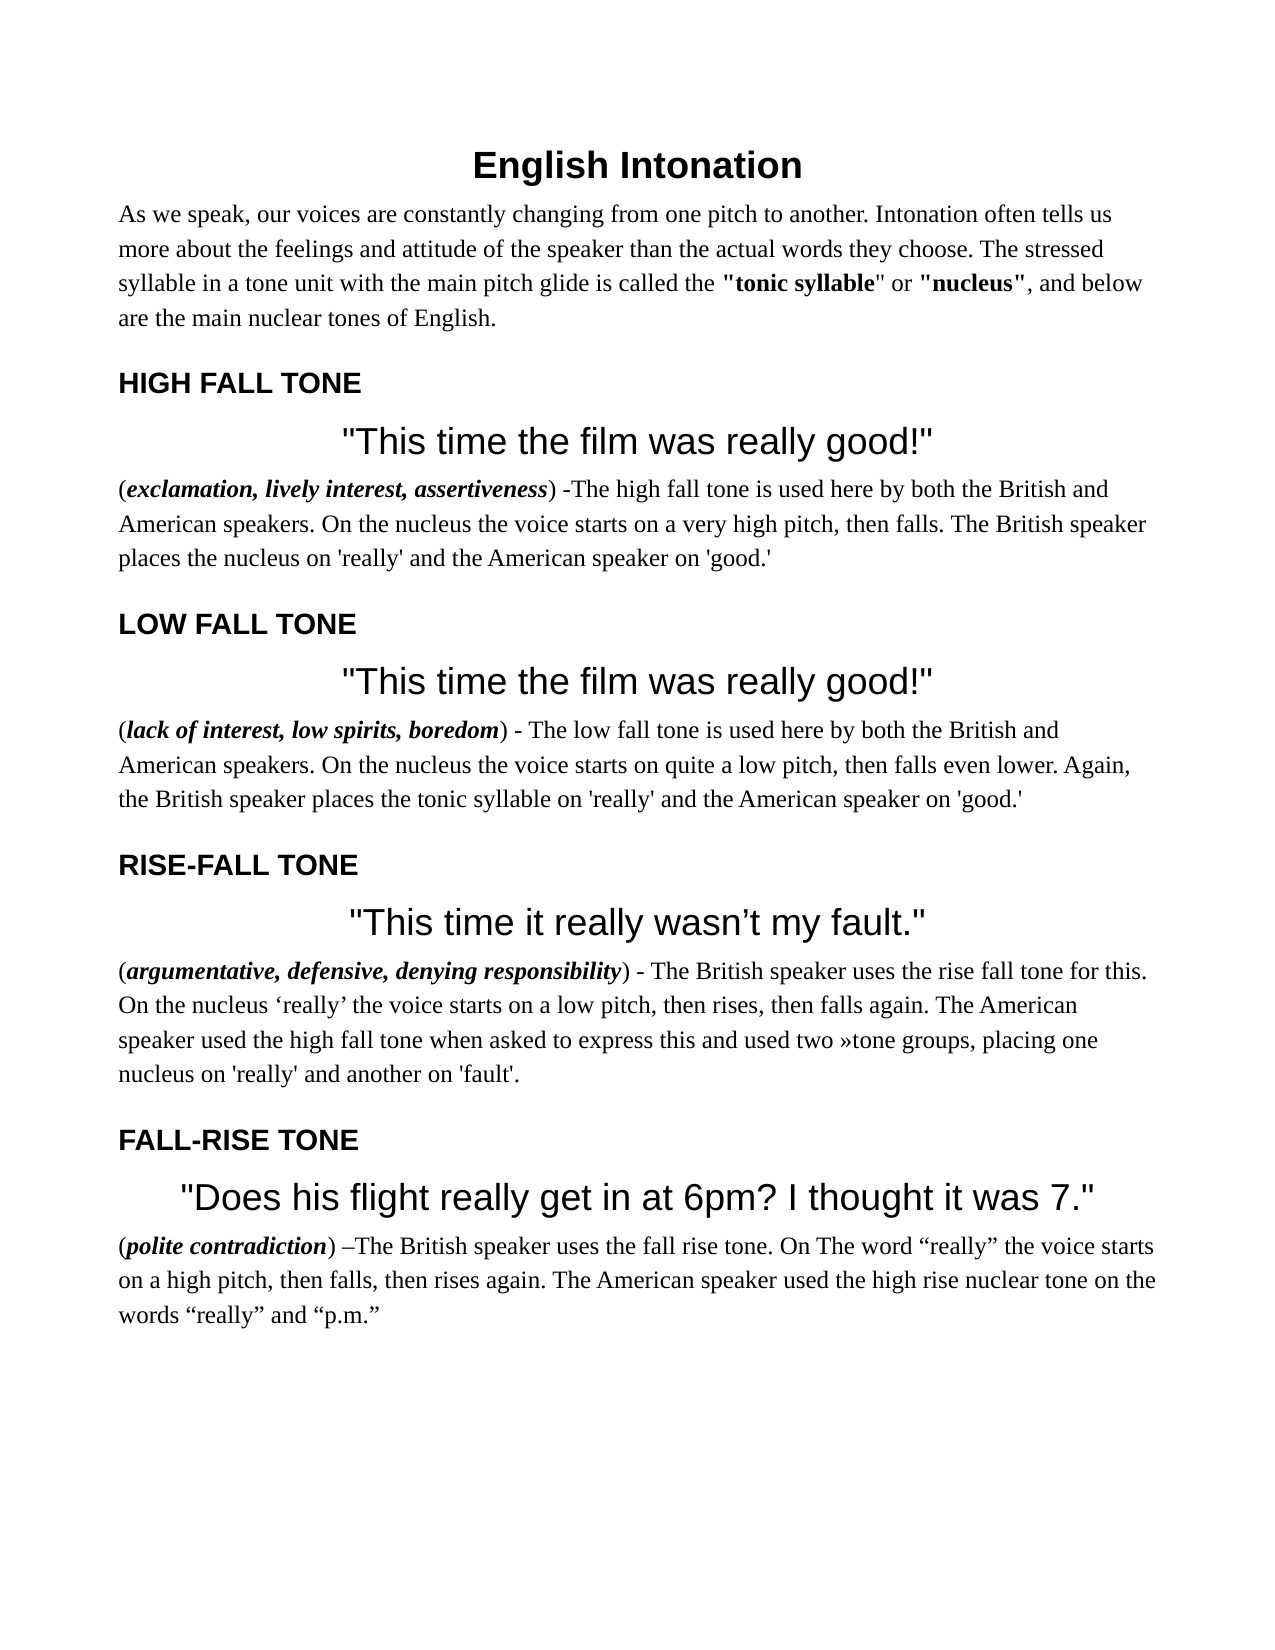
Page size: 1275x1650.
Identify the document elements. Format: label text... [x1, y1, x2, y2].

subtitle "Does his flight really get in at 6pm? I thought it was 7." [118, 1176, 1157, 1219]
subtitle "This time the film was really good!" [118, 419, 1157, 462]
subtitle "This time the film was really good!" [118, 659, 1157, 703]
subtitle LOW FALL TONE [118, 607, 1157, 641]
text (exclamation, lively interest, assertiveness) -The high fall tone is used here by both the British and American speakers. On the nucleus the voice starts on a very high pitch, then falls. The British speaker places the nucleus on 'really' and the American speaker on 'good.' [118, 474, 1157, 572]
subtitle FALL-RISE TONE [118, 1123, 1157, 1157]
text As we speak, our voices are constantly changing from one pitch to another. Intonation often tells us more about the feelings and attitude of the speaker than the actual words they choose. The stressed syllable in a tone unit with the main pitch glide is called the "tonic syllable" or "nucleus", and below are the main nuclear tones of English. [118, 199, 1157, 331]
subtitle RISE-FALL TONE [118, 848, 1157, 882]
text (lack of interest, low spirits, boredom) - The low fall tone is used here by both the British and American speakers. On the nucleus the voice starts on quite a low pitch, then falls even lower. Again, the British speaker places the tonic syllable on 'really' and the American speaker on 'good.' [118, 715, 1157, 813]
subtitle "This time it really wasn’t my fault." [118, 900, 1157, 943]
text (argumentative, defensive, denying responsibility) - The British speaker uses the rise fall tone for this. On the nucleus ‘really’ the voice starts on a low pitch, then rises, then falls again. The American speaker used the high fall tone when asked to express this and used two »tone groups, placing one nucleus on 'really' and another on 'fault'. [118, 956, 1157, 1088]
text (polite contradiction) –The British speaker uses the fall rise tone. On The word “really” the voice starts on a high pitch, then falls, then rises again. The American speaker used the high rise nuclear tone on the words “really” and “p.m.” [118, 1231, 1157, 1329]
subtitle English Intonation [118, 143, 1157, 187]
subtitle HIGH FALL TONE [118, 366, 1157, 400]
